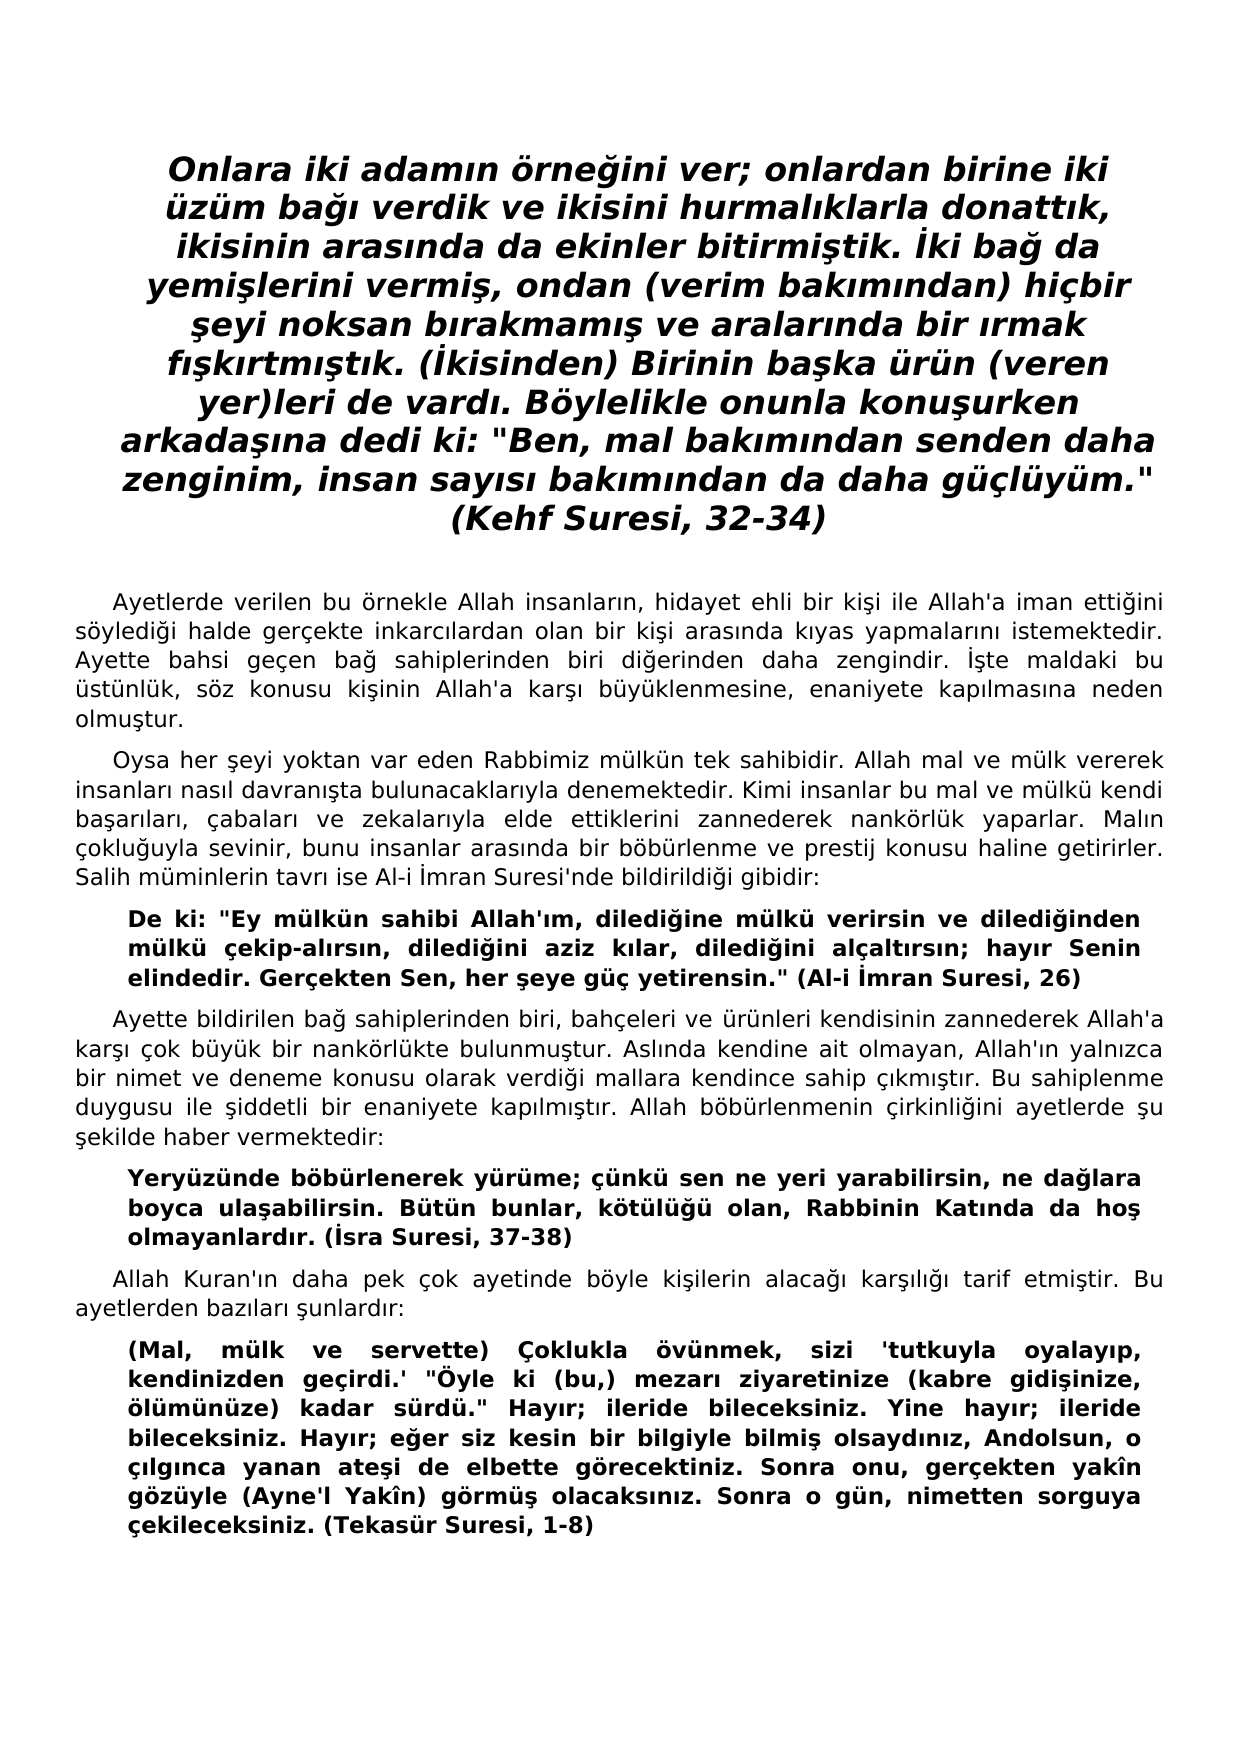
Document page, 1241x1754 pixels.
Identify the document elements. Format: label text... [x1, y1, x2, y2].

subtitle Onlara iki adamın örneğini ver; onlardan birine iki üzüm bağı verdik ve ikisini hurmalıklarla donattık, ikisinin arasında da ekinler bitirmiştik. İki bağ da yemişlerini vermiş, ondan (verim bakımından) hiçbir şeyi noksan bırakmamış ve aralarında bir ırmak fışkırtmıştık. (İkisinden) Birinin başka ürün (veren yer)leri de vardı. Böylelikle onunla konuşurken arkadaşına dedi ki: "Ben, mal bakımından senden daha zenginim, insan sayısı bakımından da daha güçlüyüm." (Kehf Suresi, 32-34) [112, 150, 1165, 538]
text Yeryüzünde böbürlenerek yürüme; çünkü sen ne yeri yarabilirsin, ne dağlara boyca ulaşabilirsin. Bütün bunlar, kötülüğü olan, Rabbinin Katında da hoş olmayanlardır. (İsra Suresi, 37-38) [127, 1166, 1143, 1251]
text Oysa her şeyi yoktan var eden Rabbimiz mülkün tek sahibidir. Allah mal ve mülk vererek insanları nasıl davranışta bulunacaklarıyla denemektedir. Kimi insanlar bu mal ve mülkü kendi başarıları, çabaları ve zekalarıyla elde ettiklerini zannederek nankörlük yaparlar. Malın çokluğuyla sevinir, bunu insanlar arasında bir böbürlenme ve prestij konusu haline getirirler. Salih müminlerin tavrı ise Al-i İmran Suresi'nde bildirildiği gibidir: [75, 747, 1165, 891]
text (Mal, mülk ve servette) Çoklukla övünmek, sizi 'tutkuyla oyalayıp, kendinizden geçirdi.' "Öyle ki (bu,) mezarı ziyaretinize (kabre gidişinize, ölümünüze) kadar sürdü." Hayır; ileride bileceksiniz. Yine hayır; ileride bileceksiniz. Hayır; eğer siz kesin bir bilgiyle bilmiş olsaydınız, Andolsun, o çılgınca yanan ateşi de elbette görecektiniz. Sonra onu, gerçekten yakîn gözüyle (Ayne'l Yakîn) görmüş olacaksınız. Sonra o gün, nimetten sorguya çekileceksiniz. (Tekasür Suresi, 1-8) [127, 1337, 1143, 1539]
text De ki: "Ey mülkün sahibi Allah'ım, dilediğine mülkü verirsin ve dilediğinden mülkü çekip-alırsın, dilediğini aziz kılar, dilediğini alçaltırsın; hayır Senin elindedir. Gerçekten Sen, her şeye güç yetirensin." (Al-i İmran Suresi, 26) [127, 906, 1143, 992]
text Ayette bildirilen bağ sahiplerinden biri, bahçeleri ve ürünleri kendisinin zannederek Allah'a karşı çok büyük bir nankörlükte bulunmuştur. Aslında kendine ait olmayan, Allah'ın yalnızca bir nimet ve deneme konusu olarak verdiği mallara kendince sahip çıkmıştır. Bu sahiplenme duygusu ile şiddetli bir enaniyete kapılmıştır. Allah böbürlenmenin çirkinliğini ayetlerde şu şekilde haber vermektedir: [75, 1007, 1165, 1150]
text Allah Kuran'ın daha pek çok ayetinde böyle kişilerin alacağı karşılığı tarif etmiştir. Bu ayetlerden bazıları şunlardır: [75, 1266, 1165, 1322]
text Ayetlerde verilen bu örnekle Allah insanların, hidayet ehli bir kişi ile Allah'a iman ettiğini söylediği halde gerçekte inkarcılardan olan bir kişi arasında kıyas yapmalarını istemektedir. Ayette bahsi geçen bağ sahiplerinden biri diğerinden daha zengindir. İşte maldaki bu üstünlük, söz konusu kişinin Allah'a karşı büyüklenmesine, enaniyete kapılmasına neden olmuştur. [75, 589, 1165, 732]
